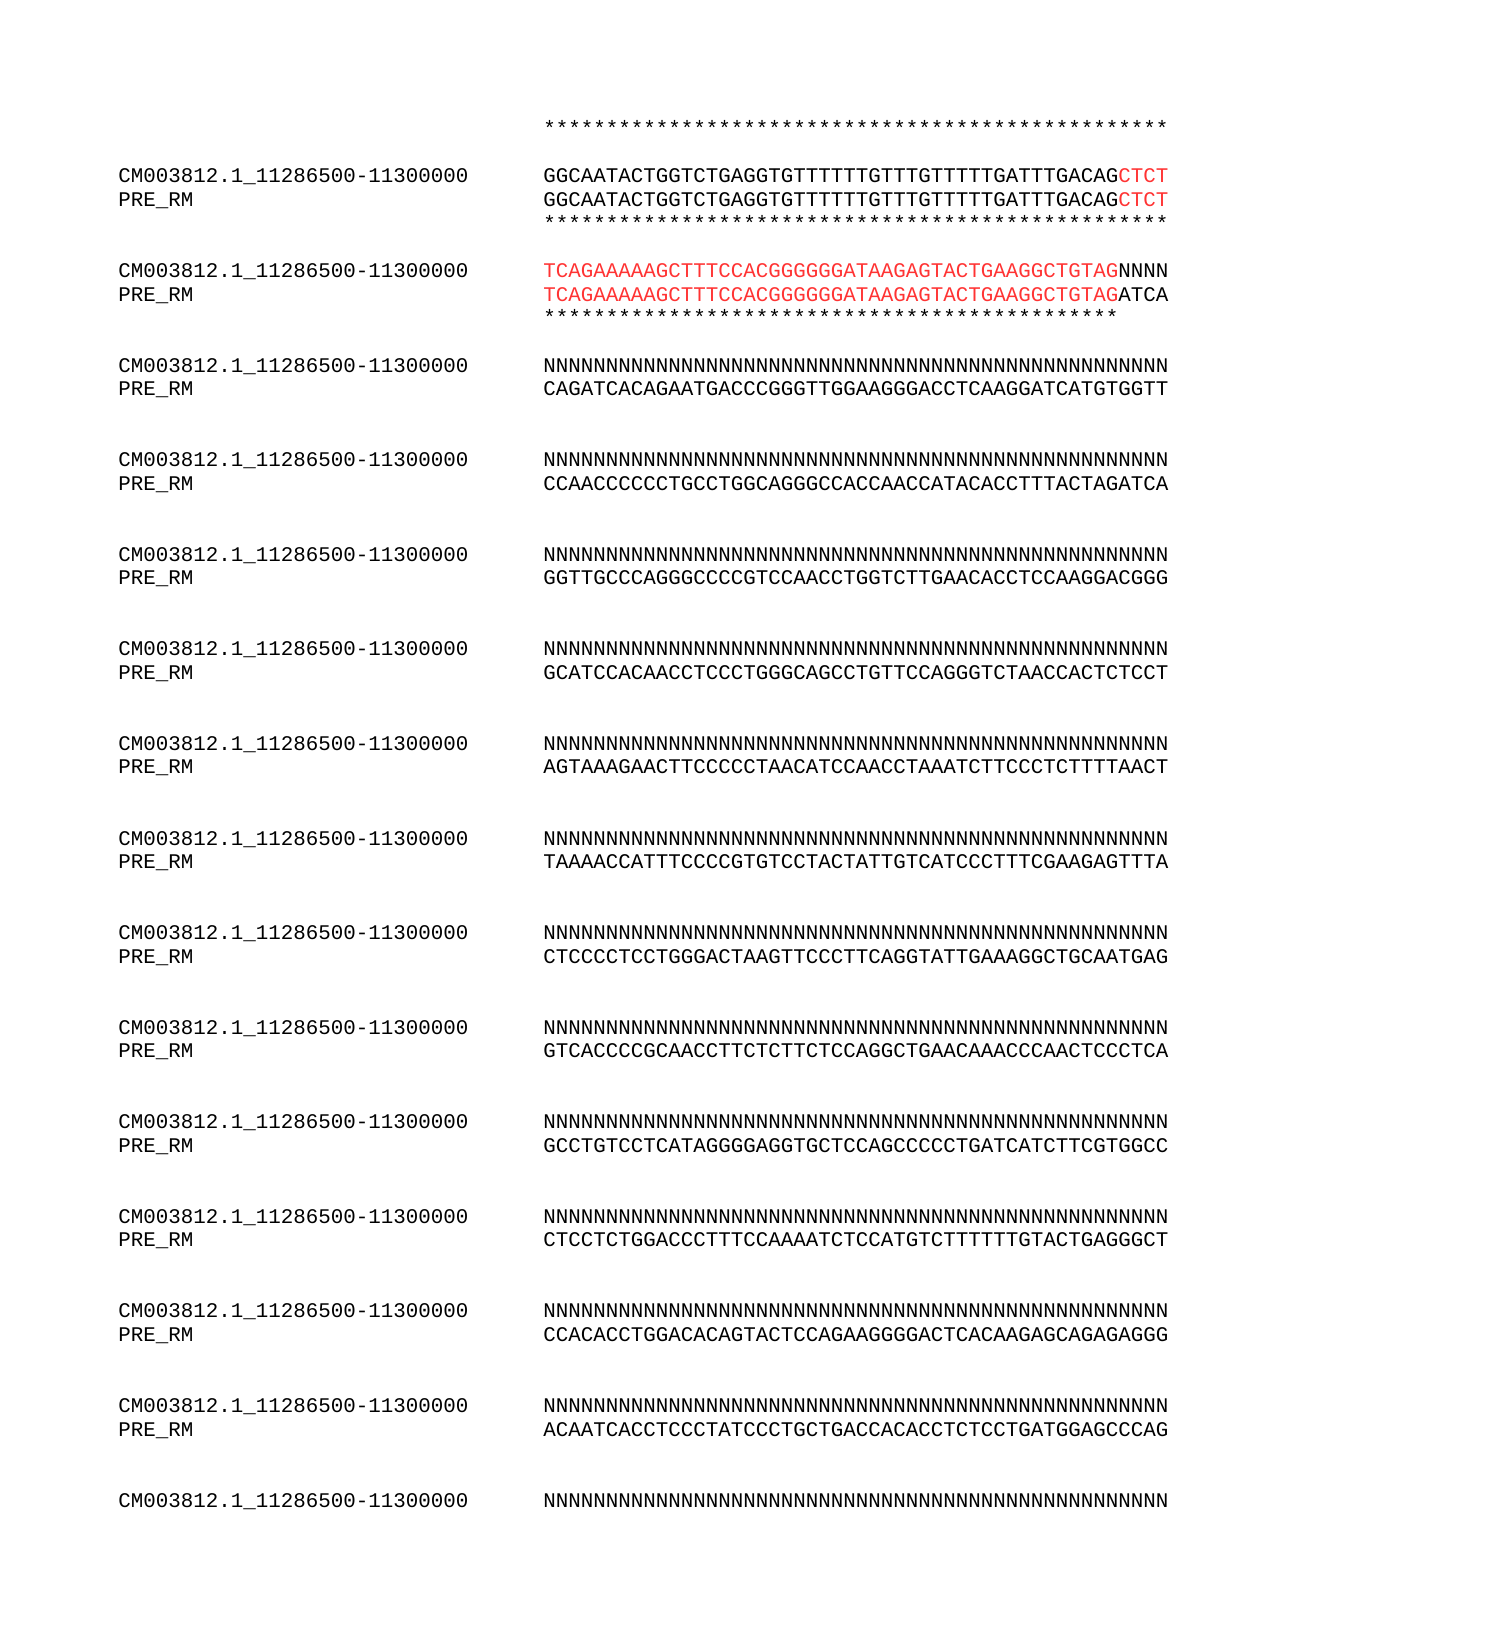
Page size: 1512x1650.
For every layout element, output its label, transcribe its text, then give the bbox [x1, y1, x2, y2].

text CM003812.1_11286500-11300000 NNNNNNNNNNNNNNNNNNNNNNNNNNNNNNNNNNNNNNNNNNNNNNNNNN [118, 544, 1393, 567]
text CM003812.1_11286500-11300000 NNNNNNNNNNNNNNNNNNNNNNNNNNNNNNNNNNNNNNNNNNNNNNNNNN [118, 1206, 1393, 1229]
text PRE_RM AGTAAAGAACTTCCCCCTAACATCCAACCTAAATCTTCCCTCTTTTAACT [118, 757, 1393, 780]
text PRE_RM CAGATCACAGAATGACCCGGGTTGGAAGGGACCTCAAGGATCATGTGGTT [118, 378, 1393, 402]
text CM003812.1_11286500-11300000 GGCAATACTGGTCTGAGGTGTTTTTTGTTTGTTTTTGATTTGACAGCTCT [118, 165, 1393, 189]
text CM003812.1_11286500-11300000 NNNNNNNNNNNNNNNNNNNNNNNNNNNNNNNNNNNNNNNNNNNNNNNNNN [118, 449, 1393, 473]
text ************************************************** [118, 118, 1393, 142]
text PRE_RM CCAACCCCCCTGCCTGGCAGGGCCACCAACCATACACCTTTACTAGATCA [118, 473, 1393, 496]
text CM003812.1_11286500-11300000 TCAGAAAAAGCTTTCCACGGGGGGATAAGAGTACTGAAGGCTGTAGNNNN [118, 260, 1393, 284]
text PRE_RM ACAATCACCTCCCTATCCCTGCTGACCACACCTCTCCTGATGGAGCCCAG [118, 1419, 1393, 1442]
text CM003812.1_11286500-11300000 NNNNNNNNNNNNNNNNNNNNNNNNNNNNNNNNNNNNNNNNNNNNNNNNNN [118, 922, 1393, 946]
text CM003812.1_11286500-11300000 NNNNNNNNNNNNNNNNNNNNNNNNNNNNNNNNNNNNNNNNNNNNNNNNNN [118, 733, 1393, 757]
text CM003812.1_11286500-11300000 NNNNNNNNNNNNNNNNNNNNNNNNNNNNNNNNNNNNNNNNNNNNNNNNNN [118, 1111, 1393, 1135]
text PRE_RM TCAGAAAAAGCTTTCCACGGGGGGATAAGAGTACTGAAGGCTGTAGATCA [118, 284, 1393, 307]
text CM003812.1_11286500-11300000 NNNNNNNNNNNNNNNNNNNNNNNNNNNNNNNNNNNNNNNNNNNNNNNNNN [118, 1017, 1393, 1040]
text PRE_RM GCCTGTCCTCATAGGGGAGGTGCTCCAGCCCCCTGATCATCTTCGTGGCC [118, 1135, 1393, 1158]
text CM003812.1_11286500-11300000 NNNNNNNNNNNNNNNNNNNNNNNNNNNNNNNNNNNNNNNNNNNNNNNNNN [118, 638, 1393, 662]
text PRE_RM GTCACCCCGCAACCTTCTCTTCTCCAGGCTGAACAAACCCAACTCCCTCA [118, 1040, 1393, 1064]
text ************************************************** [118, 213, 1393, 236]
text PRE_RM GCATCCACAACCTCCCTGGGCAGCCTGTTCCAGGGTCTAACCACTCTCCT [118, 662, 1393, 686]
text PRE_RM TAAAACCATTTCCCCGTGTCCTACTATTGTCATCCCTTTCGAAGAGTTTA [118, 851, 1393, 875]
text PRE_RM GGCAATACTGGTCTGAGGTGTTTTTTGTTTGTTTTTGATTTGACAGCTCT [118, 189, 1393, 213]
text PRE_RM CTCCCCTCCTGGGACTAAGTTCCCTTCAGGTATTGAAAGGCTGCAATGAG [118, 946, 1393, 969]
text CM003812.1_11286500-11300000 NNNNNNNNNNNNNNNNNNNNNNNNNNNNNNNNNNNNNNNNNNNNNNNNNN [118, 1489, 1393, 1513]
text ********************************************** [118, 307, 1393, 331]
text PRE_RM GGTTGCCCAGGGCCCCGTCCAACCTGGTCTTGAACACCTCCAAGGACGGG [118, 567, 1393, 591]
text PRE_RM CCACACCTGGACACAGTACTCCAGAAGGGGACTCACAAGAGCAGAGAGGG [118, 1324, 1393, 1348]
text CM003812.1_11286500-11300000 NNNNNNNNNNNNNNNNNNNNNNNNNNNNNNNNNNNNNNNNNNNNNNNNNN [118, 1300, 1393, 1324]
text CM003812.1_11286500-11300000 NNNNNNNNNNNNNNNNNNNNNNNNNNNNNNNNNNNNNNNNNNNNNNNNNN [118, 827, 1393, 851]
text CM003812.1_11286500-11300000 NNNNNNNNNNNNNNNNNNNNNNNNNNNNNNNNNNNNNNNNNNNNNNNNNN [118, 1395, 1393, 1419]
text CM003812.1_11286500-11300000 NNNNNNNNNNNNNNNNNNNNNNNNNNNNNNNNNNNNNNNNNNNNNNNNNN [118, 354, 1393, 378]
text PRE_RM CTCCTCTGGACCCTTTCCAAAATCTCCATGTCTTTTTTGTACTGAGGGCT [118, 1229, 1393, 1253]
